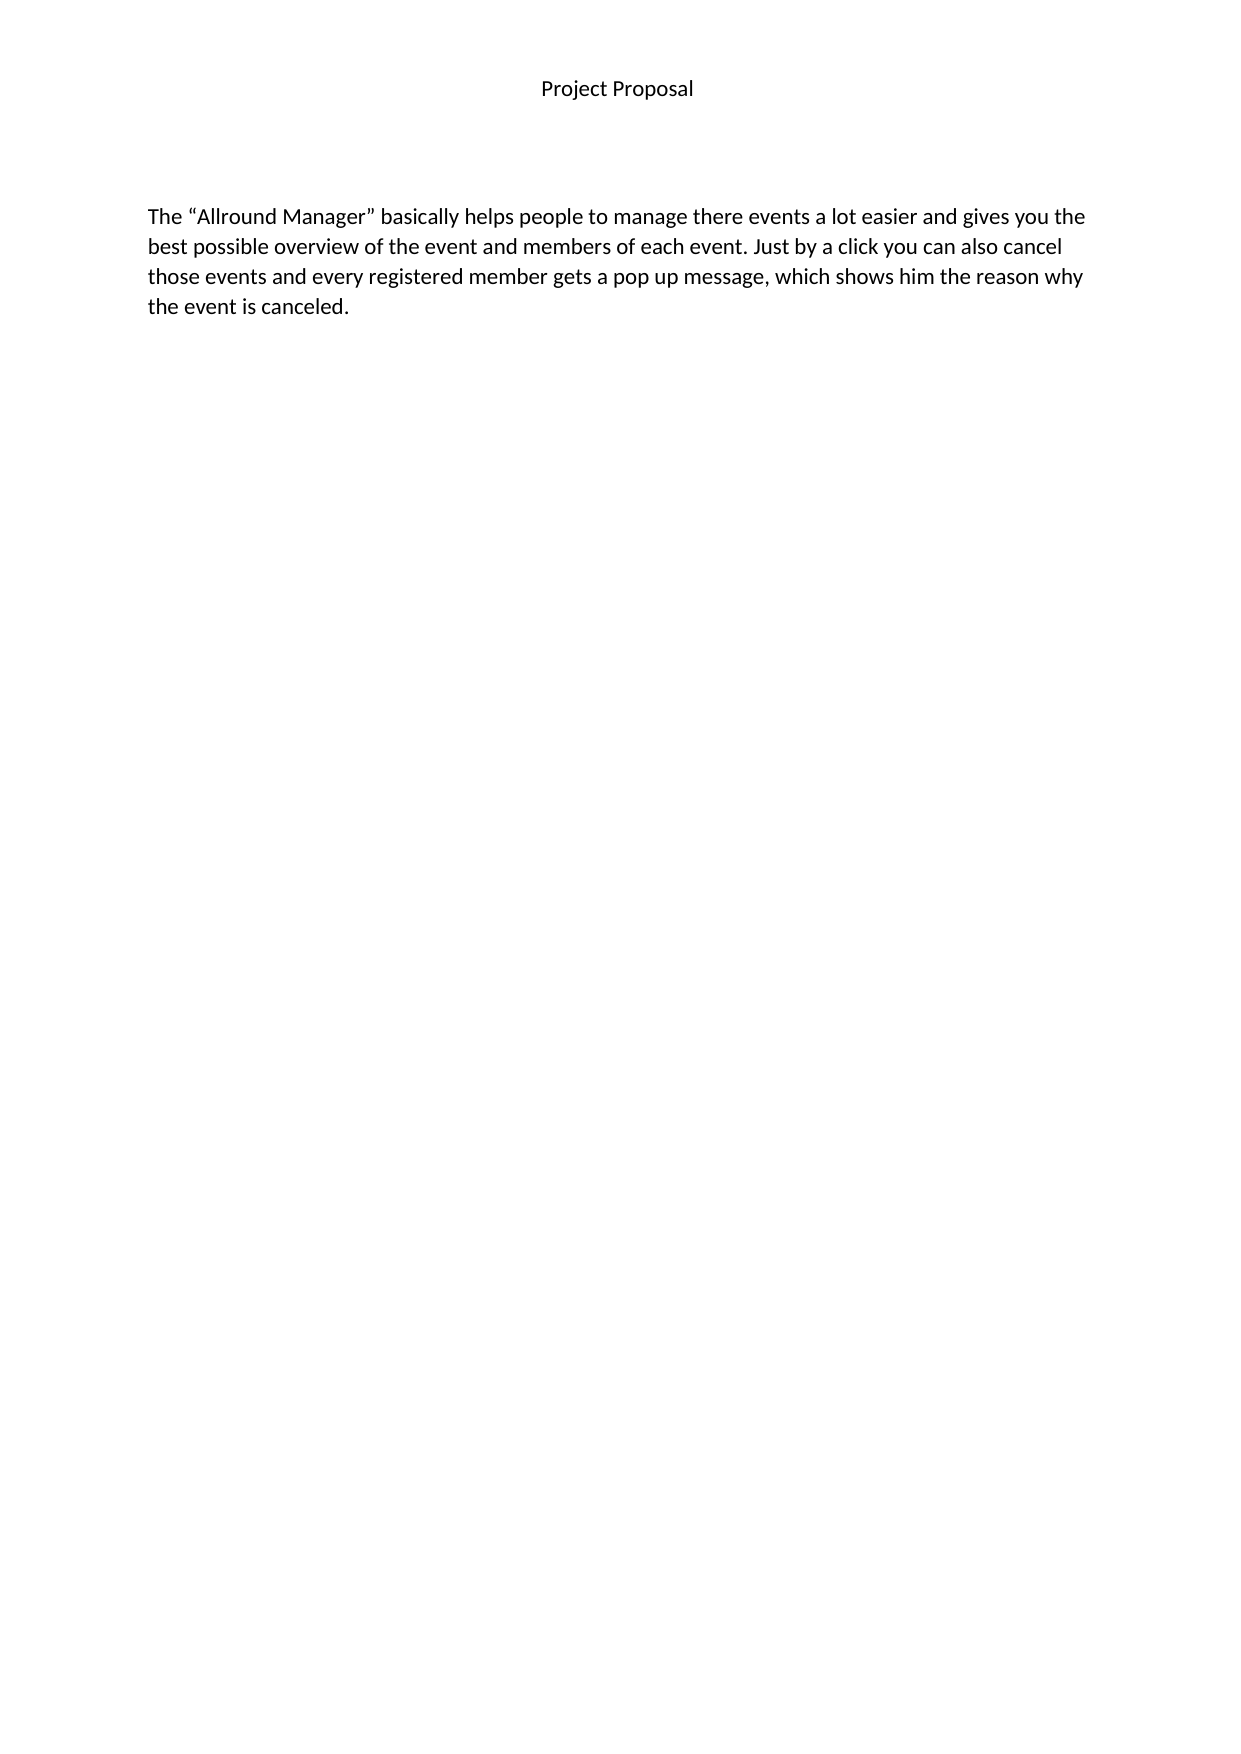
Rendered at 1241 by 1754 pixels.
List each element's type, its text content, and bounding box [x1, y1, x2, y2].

text The “Allround Manager” basically helps people to manage there events a lot easier and gives you the best possible overview of the event and members of each event. Just by a click you can also cancel those events and every registered member gets a pop up message, which shows him the reason why the event is canceled. [148, 202, 1093, 320]
